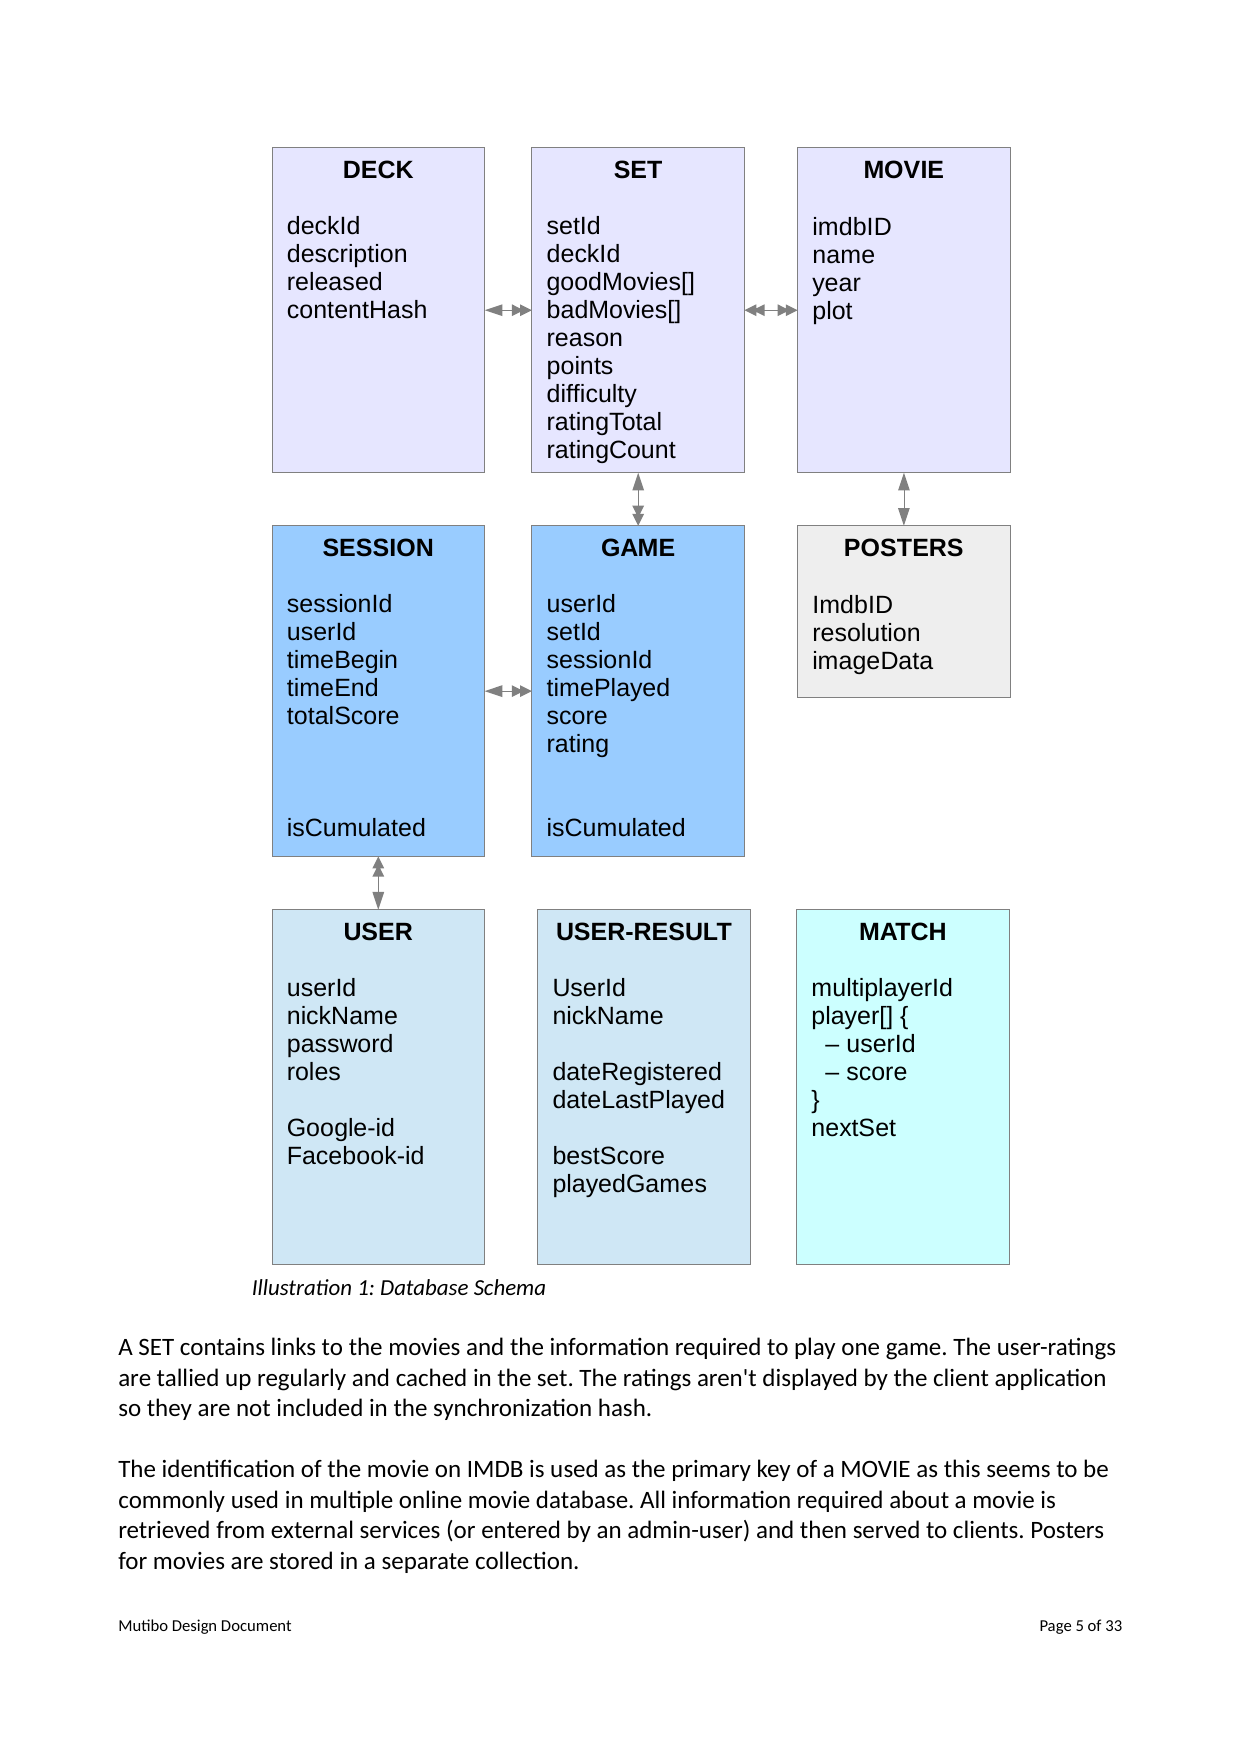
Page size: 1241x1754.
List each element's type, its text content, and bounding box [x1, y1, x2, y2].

text Illustration 1: Database Schema [252, 135, 1023, 1301]
text A SET contains links to the movies and the information required to play one game. The user-ratings are tallied up regularly and cached in the set. The ratings aren't displayed by the client application so they are not included in the synchronization hash. [118, 1331, 1122, 1423]
text The identification of the movie on IMDB is used as the primary key of a MOVIE as this seems to be commonly used in multiple online movie database. All information required about a movie is retrieved from external services (or entered by an admin-user) and then served to clients. Posters for movies are stored in a separate collection. [118, 1453, 1122, 1576]
